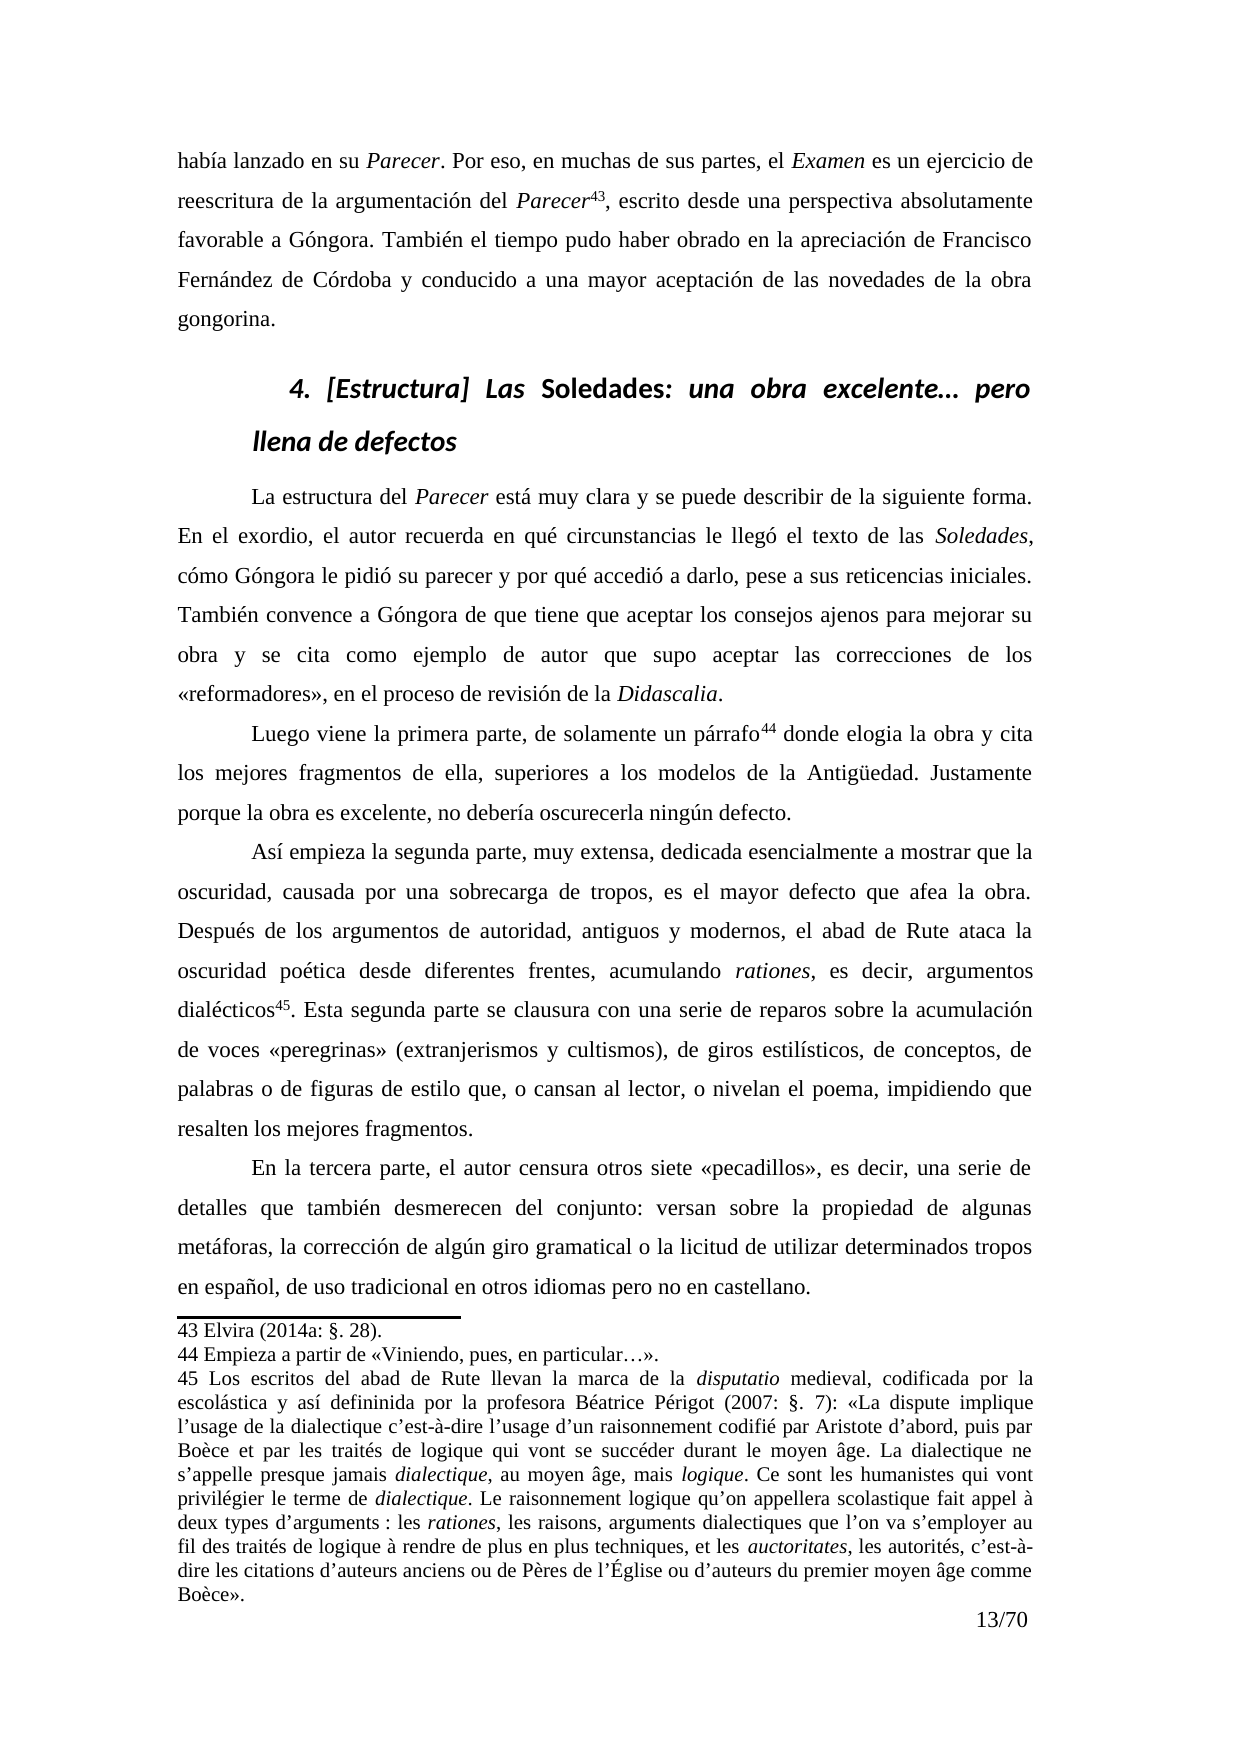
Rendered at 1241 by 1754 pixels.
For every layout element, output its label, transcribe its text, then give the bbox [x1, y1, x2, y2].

text Así empieza la segunda parte, muy extensa, dedicada esencialmente a mostrar que la oscuridad, causada por una sobrecarga de tropos, es el mayor defecto que afea la obra. Después de los argumentos de autoridad, antiguos y modernos, el abad de Rute ataca la oscuridad poética desde diferentes frentes, acumulando rationes, es decir, argumentos dialécticos. Esta segunda parte se clausura con una serie de reparos sobre la acumulación de voces «peregrinas» (extranjerismos y cultismos), de giros estilísticos, de conceptos, de palabras o de figuras de estilo que, o cansan al lector, o nivelan el poema, impidiendo que resalten los mejores fragmentos. [177, 838, 1034, 1141]
list [Estructura] Las Soledades: una obra excelente… pero llena de defectos [215, 370, 1034, 459]
text Elvira (2014a: §. 28). [177, 1318, 1034, 1342]
text Luego viene la primera parte, de solamente un párrafo donde elogia la obra y cita los mejores fragmentos de ella, superiores a los modelos de la Antigüedad. Justamente porque la obra es excelente, no debería oscurecerla ningún defecto. [177, 720, 1034, 825]
text Los escritos del abad de Rute llevan la marca de la disputatio medieval, codificada por la escolástica y así defininida por la profesora Béatrice Périgot (2007: §. 7): «La dispute implique l’usage de la dialectique c’est-à-dire l’usage d’un raisonnement codifié par Aristote d’abord, puis par Boèce et par les traités de logique qui vont se succéder durant le moyen âge. La dialectique ne s’appelle presque jamais dialectique, au moyen âge, mais logique. Ce sont les humanistes qui vont privilégier le terme de dialectique. Le raisonnement logique qu’on appellera scolastique fait appel à deux types d’arguments : les rationes, les raisons, arguments dialectiques que l’on va s’employer au fil des traités de logique à rendre de plus en plus techniques, et les auctoritates, les autorités, c’est-à-dire les citations d’auteurs anciens ou de Pères de l’Église ou d’auteurs du premier moyen âge comme Boèce». [177, 1366, 1034, 1606]
text Empieza a partir de «Viniendo, pues, en particular…». [177, 1342, 1034, 1366]
text La estructura del Parecer está muy clara y se puede describir de la siguiente forma. En el exordio, el autor recuerda en qué circunstancias le llegó el texto de las Soledades, cómo Góngora le pidió su parecer y por qué accedió a darlo, pese a sus reticencias iniciales. También convence a Góngora de que tiene que aceptar los consejos ajenos para mejorar su obra y se cita como ejemplo de autor que supo aceptar las correcciones de los «reformadores», en el proceso de revisión de la Didascalia. [177, 483, 1034, 707]
text En la tercera parte, el autor censura otros siete «pecadillos», es decir, una serie de detalles que también desmerecen del conjunto: versan sobre la propiedad de algunas metáforas, la corrección de algún giro gramatical o la licitud de utilizar determinados tropos en español, de uso tradicional en otros idiomas pero no en castellano. [177, 1154, 1034, 1299]
text había lanzado en su Parecer. Por eso, en muchas de sus partes, el Examen es un ejercicio de reescritura de la argumentación del Parecer, escrito desde una perspectiva absolutamente favorable a Góngora. También el tiempo pudo haber obrado en la apreciación de Francisco Fernández de Córdoba y conducido a una mayor aceptación de las novedades de la obra gongorina. [177, 148, 1034, 332]
